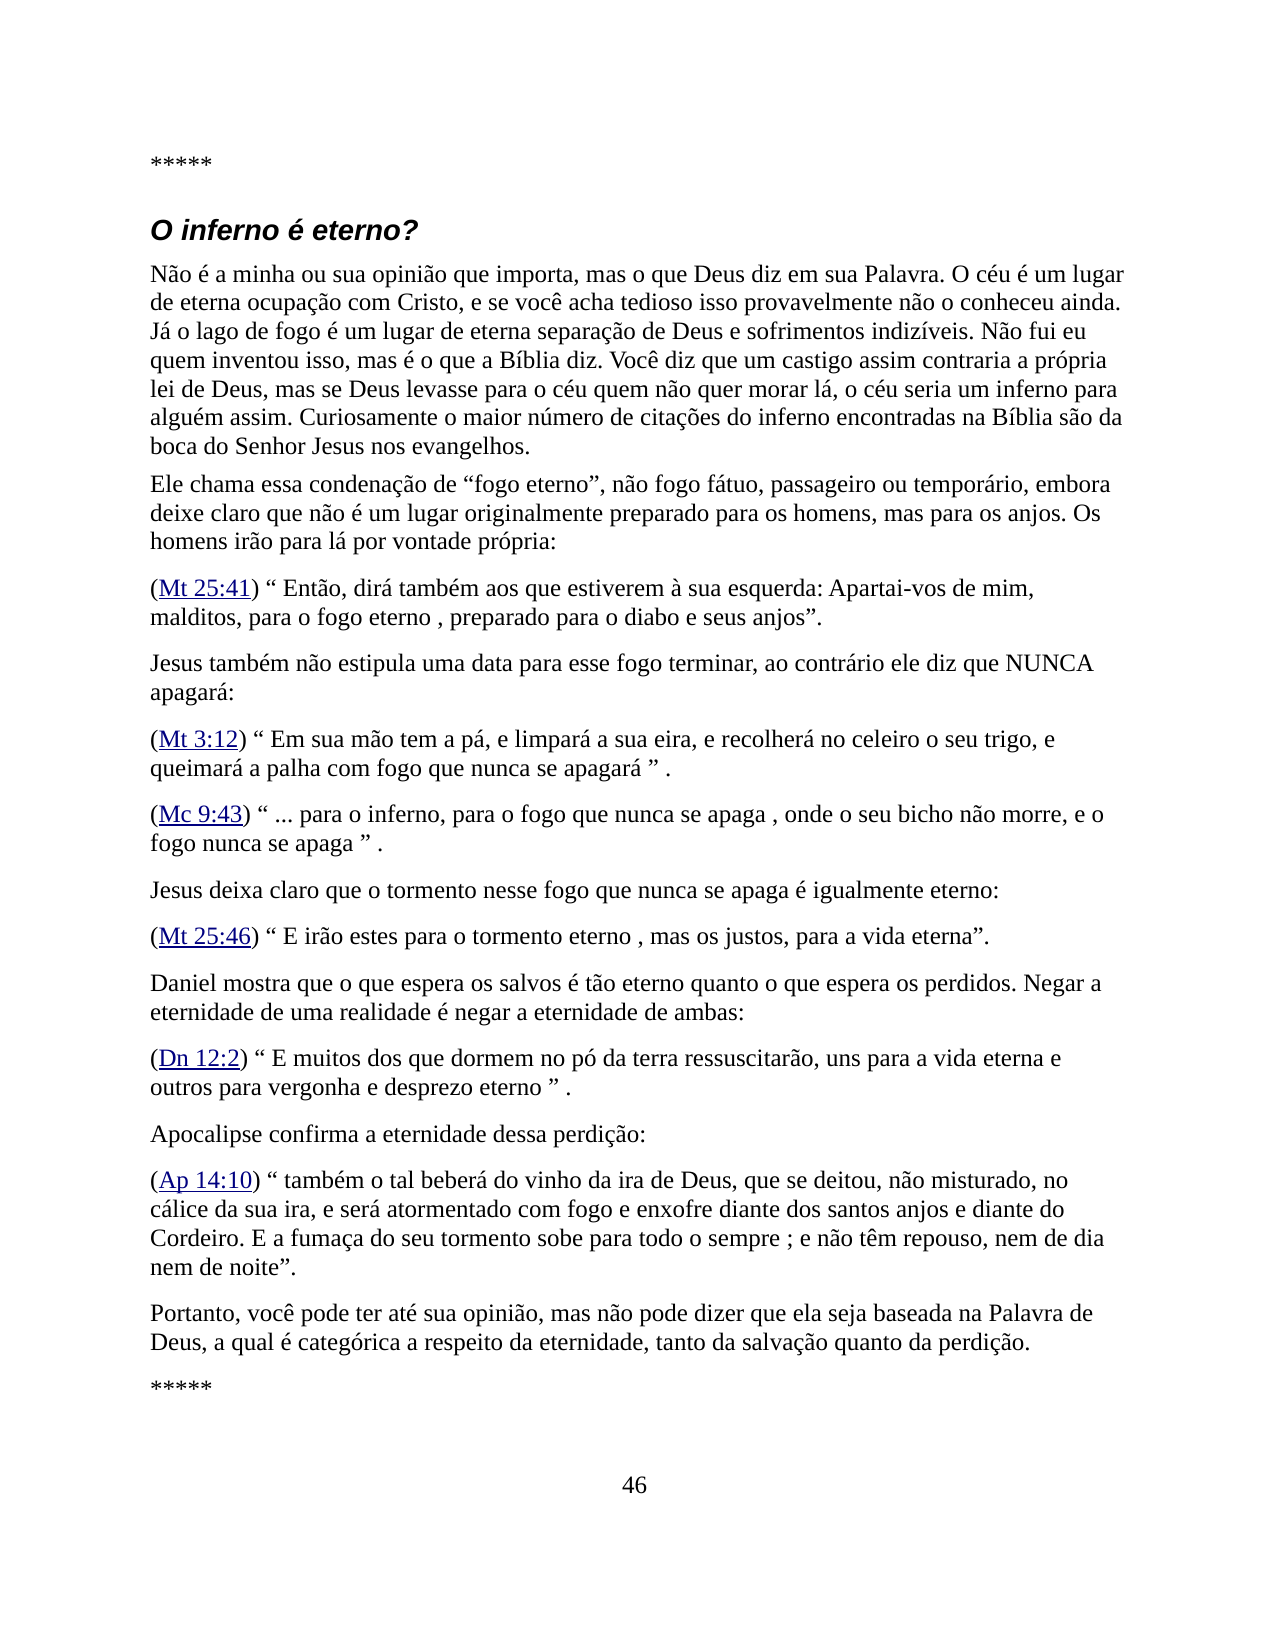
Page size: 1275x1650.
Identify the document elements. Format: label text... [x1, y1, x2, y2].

text Apocalipse confirma a eternidade dessa perdição: [150, 1119, 1125, 1148]
text (Ap 14:10) “ também o tal beberá do vinho da ira de Deus, que se deitou, não misturado, no cálice da sua ira, e será atormentado com fogo e enxofre diante dos santos anjos e diante do Cordeiro. E a fumaça do seu tormento sobe para todo o sempre ; e não têm repouso, nem de dia nem de noite”. [150, 1166, 1125, 1281]
text Ele chama essa condenação de “fogo eterno”, não fogo fátuo, passageiro ou temporário, embora deixe claro que não é um lugar originalmente preparado para os homens, mas para os anjos. Os homens irão para lá por vontade própria: [150, 469, 1125, 555]
text (Mt 25:41) “ Então, dirá também aos que estiverem à sua esquerda: Apartai-vos de mim, malditos, para o fogo eterno , preparado para o diabo e seus anjos”. [150, 573, 1125, 631]
text (Mt 25:46) “ E irão estes para o tormento eterno , mas os justos, para a vida eterna”. [150, 921, 1125, 950]
text ***** [150, 1374, 1125, 1403]
text (Mt 3:12) “ Em sua mão tem a pá, e limpará a sua eira, e recolherá no celeiro o seu trigo, e queimará a palha com fogo que nunca se apagará ” . [150, 724, 1125, 781]
text ***** [150, 150, 1125, 179]
text (Mc 9:43) “ ... para o inferno, para o fogo que nunca se apaga , onde o seu bicho não morre, e o fogo nunca se apaga ” . [150, 799, 1125, 857]
text Jesus também não estipula uma data para esse fogo terminar, ao contrário ele diz que NUNCA apagará: [150, 648, 1125, 706]
text Não é a minha ou sua opinião que importa, mas o que Deus diz em sua Palavra. O céu é um lugar de eterna ocupação com Cristo, e se você acha tedioso isso provavelmente não o conheceu ainda. Já o lago de fogo é um lugar de eterna separação de Deus e sofrimentos indizíveis. Não fui eu quem inventou isso, mas é o que a Bíblia diz. Você diz que um castigo assim contraria a própria lei de Deus, mas se Deus levasse para o céu quem não quer morar lá, o céu seria um inferno para alguém assim. Curiosamente o maior número de citações do inferno encontradas na Bíblia são da boca do Senhor Jesus nos evangelhos. [150, 259, 1125, 460]
text Portanto, você pode ter até sua opinião, mas não pode dizer que ela seja baseada na Palavra de Deus, a qual é categórica a respeito da eternidade, tanto da salvação quanto da perdição. [150, 1298, 1125, 1356]
text (Dn 12:2) “ E muitos dos que dormem no pó da terra ressuscitarão, uns para a vida eterna e outros para vergonha e desprezo eterno ” . [150, 1043, 1125, 1101]
text Jesus deixa claro que o tormento nesse fogo que nunca se apaga é igualmente eterno: [150, 875, 1125, 903]
subtitle O inferno é eterno? [150, 213, 1125, 246]
text Daniel mostra que o que espera os salvos é tão eterno quanto o que espera os perdidos. Negar a eternidade de uma realidade é negar a eternidade de ambas: [150, 968, 1125, 1026]
